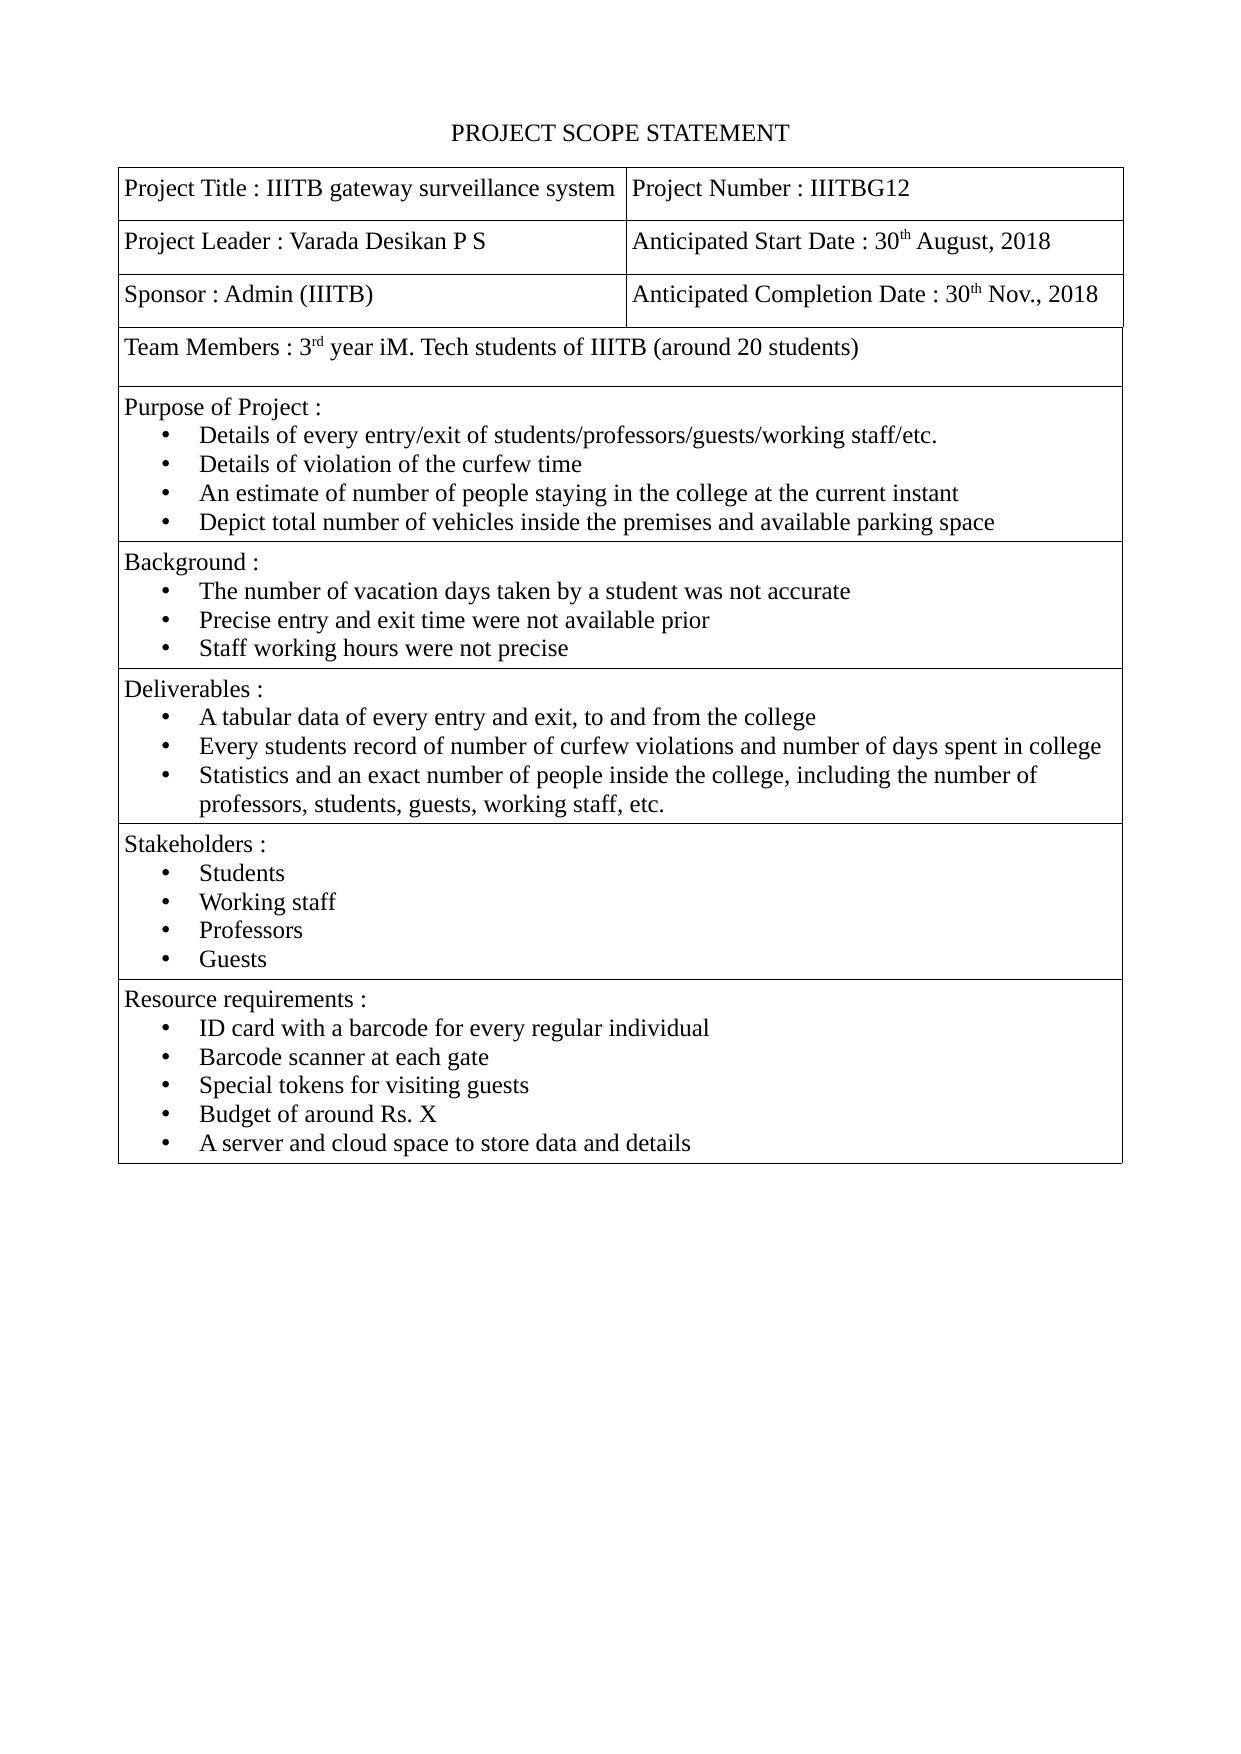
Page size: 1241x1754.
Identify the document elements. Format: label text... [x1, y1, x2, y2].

table_cell Purpose of Project : Details of every entry/exit of students/professors/guests/working staff/etc. Details of violation of the curfew time An estimate of number of people staying in the college at the current instant Depict total number of vehicles inside the premises and available parking space [119, 387, 1122, 541]
table_header Project Number : IIITBG12 [627, 168, 1123, 220]
table_cell Project Leader : Varada Desikan P S [119, 221, 626, 274]
table_cell Sponsor : Admin (IIITB) [119, 275, 626, 327]
table_cell Resource requirements : ID card with a barcode for every regular individual Barcode scanner at each gate Special tokens for visiting guests Budget of around Rs. X A server and cloud space to store data and details [119, 980, 1122, 1163]
text PROJECT SCOPE STATEMENT [118, 118, 1122, 147]
table_cell Deliverables : A tabular data of every entry and exit, to and from the college Every students record of number of curfew violations and number of days spent in college Statistics and an exact number of people inside the college, including the number of professors, students, guests, working staff, etc. [119, 669, 1122, 823]
table_cell Anticipated Completion Date : 30th Nov., 2018 [627, 275, 1123, 327]
table_header Project Title : IIITB gateway surveillance system [119, 168, 626, 220]
table_cell Background : The number of vacation days taken by a student was not accurate Precise entry and exit time were not available prior Staff working hours were not precise [119, 542, 1122, 668]
table_cell Stakeholders : Students Working staff Professors Guests [119, 824, 1122, 978]
table_cell Anticipated Start Date : 30th August, 2018 [627, 221, 1123, 274]
table_header Team Members : 3rd year iM. Tech students of IIITB (around 20 students) [119, 328, 1122, 386]
